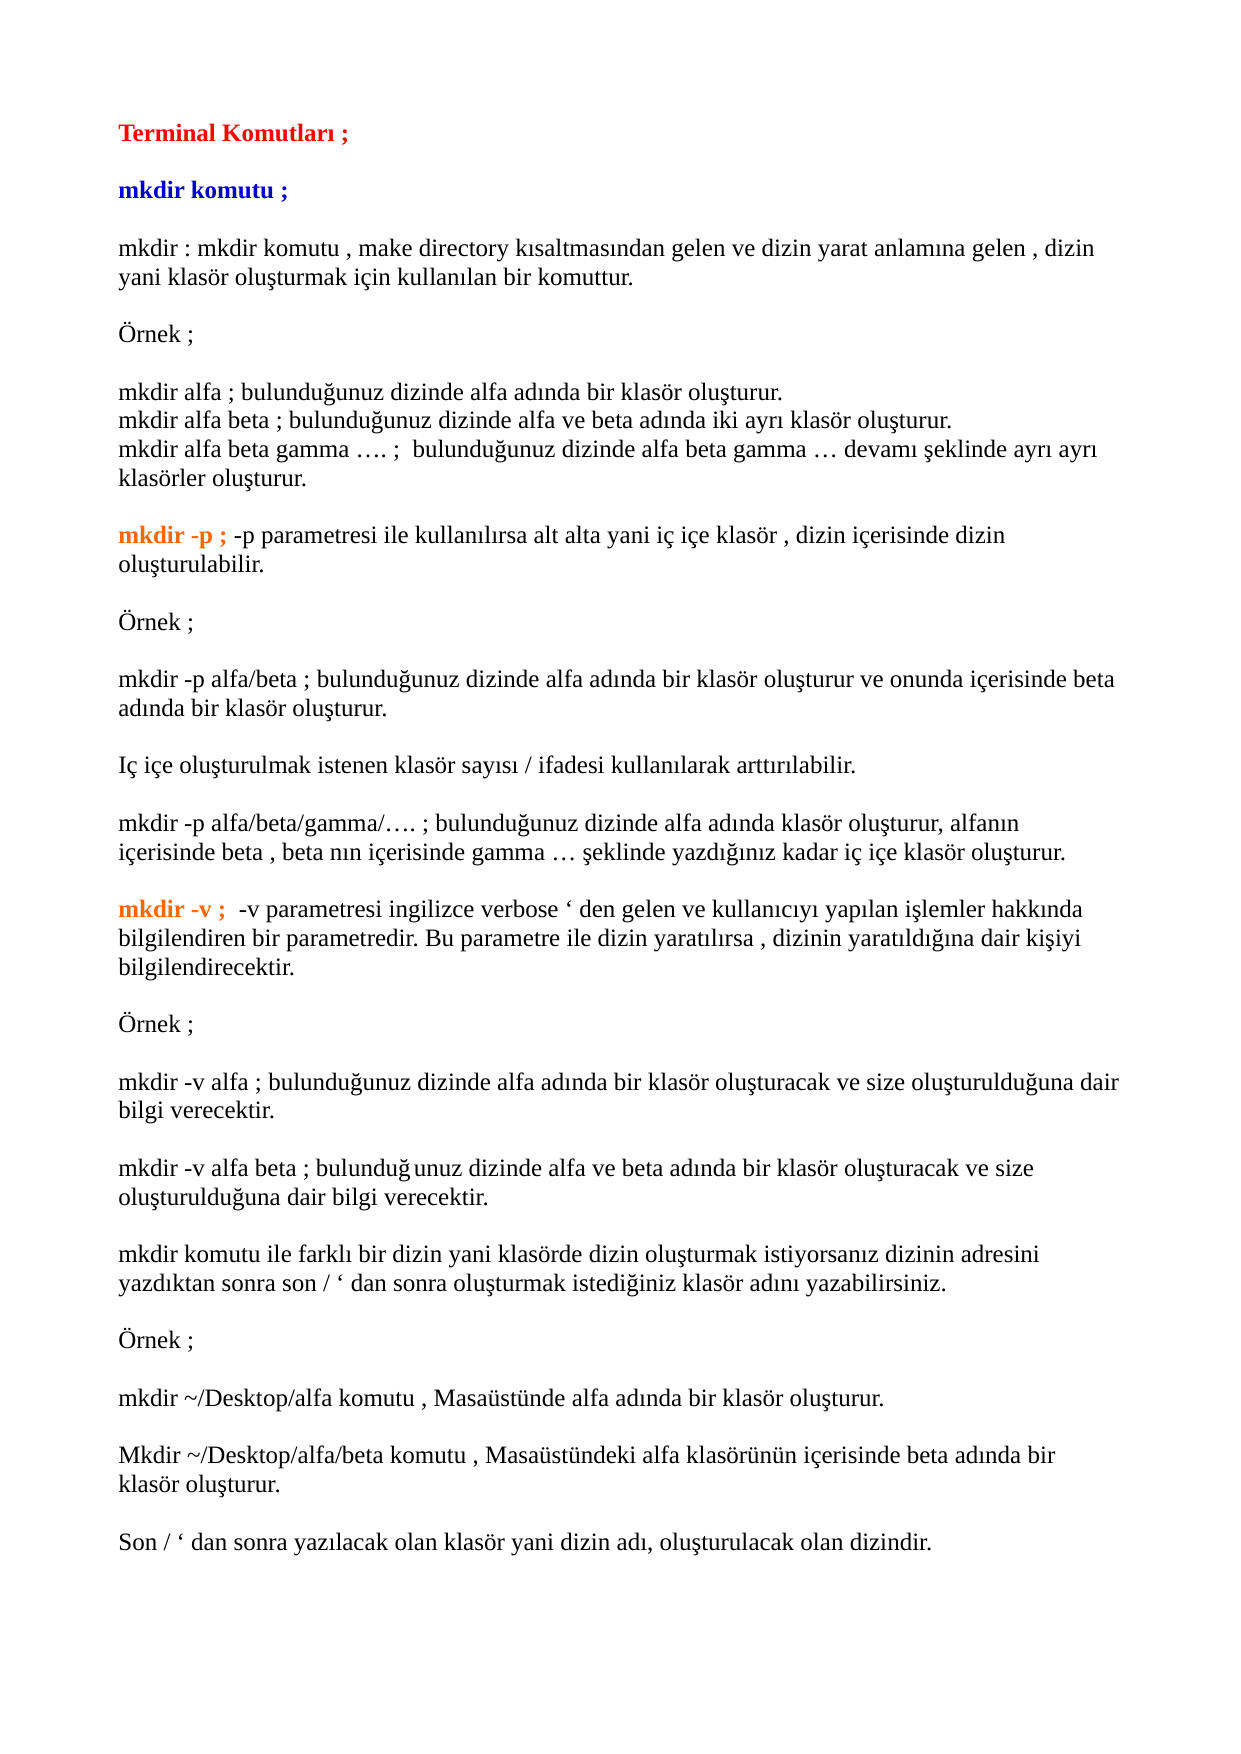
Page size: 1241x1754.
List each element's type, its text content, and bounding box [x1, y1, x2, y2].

text mkdir -p alfa/beta/gamma/…. ; bulunduğunuz dizinde alfa adında klasör oluşturur, alfanın içerisinde beta , beta nın içerisinde gamma … şeklinde yazdığınız kadar iç içe klasör oluşturur. [118, 808, 1122, 866]
text Son / ‘ dan sonra yazılacak olan klasör yani dizin adı, oluşturulacak olan dizindir. [118, 1527, 1122, 1556]
text mkdir komutu ; [118, 176, 1122, 204]
text mkdir ~/Desktop/alfa komutu , Masaüstünde alfa adında bir klasör oluşturur. [118, 1383, 1122, 1412]
text mkdir komutu ile farklı bir dizin yani klasörde dizin oluşturmak istiyorsanız dizinin adresini yazdıktan sonra son / ‘ dan sonra oluşturmak istediğiniz klasör adını yazabilirsiniz. [118, 1239, 1122, 1297]
text mkdir -p ; -p parametresi ile kullanılırsa alt alta yani iç içe klasör , dizin içerisinde dizin oluşturulabilir. [118, 521, 1122, 578]
text mkdir alfa beta gamma …. ; bulunduğunuz dizinde alfa beta gamma … devamı şeklinde ayrı ayrı klasörler oluşturur. [118, 434, 1122, 492]
text mkdir -v alfa ; bulunduğunuz dizinde alfa adında bir klasör oluşturacak ve size oluşturulduğuna dair bilgi verecektir. [118, 1067, 1122, 1124]
text mkdir alfa ; bulunduğunuz dizinde alfa adında bir klasör oluşturur. [118, 377, 1122, 406]
text mkdir : mkdir komutu , make directory kısaltmasından gelen ve dizin yarat anlamına gelen , dizin yani klasör oluşturmak için kullanılan bir komuttur. [118, 233, 1122, 291]
text Terminal Komutları ; [118, 118, 1122, 147]
text Iç içe oluşturulmak istenen klasör sayısı / ifadesi kullanılarak arttırılabilir. [118, 751, 1122, 779]
text Örnek ; [118, 1326, 1122, 1354]
text mkdir alfa beta ; bulunduğunuz dizinde alfa ve beta adında iki ayrı klasör oluşturur. [118, 406, 1122, 434]
text Örnek ; [118, 319, 1122, 348]
text Örnek ; [118, 1009, 1122, 1038]
text mkdir -v ; -v parametresi ingilizce verbose ‘ den gelen ve kullanıcıyı yapılan işlemler hakkında bilgilendiren bir parametredir. Bu parametre ile dizin yaratılırsa , dizinin yaratıldığına dair kişiyi bilgilendirecektir. [118, 894, 1122, 981]
text Mkdir ~/Desktop/alfa/beta komutu , Masaüstündeki alfa klasörünün içerisinde beta adında bir klasör oluşturur. [118, 1441, 1122, 1498]
text mkdir -p alfa/beta ; bulunduğunuz dizinde alfa adında bir klasör oluşturur ve onunda içerisinde beta adında bir klasör oluşturur. [118, 664, 1122, 722]
text mkdir -v alfa beta ; bulunduğ unuz dizinde alfa ve beta adında bir klasör oluşturacak ve size oluşturulduğuna dair bilgi verecektir. [118, 1153, 1122, 1211]
text Örnek ; [118, 607, 1122, 636]
